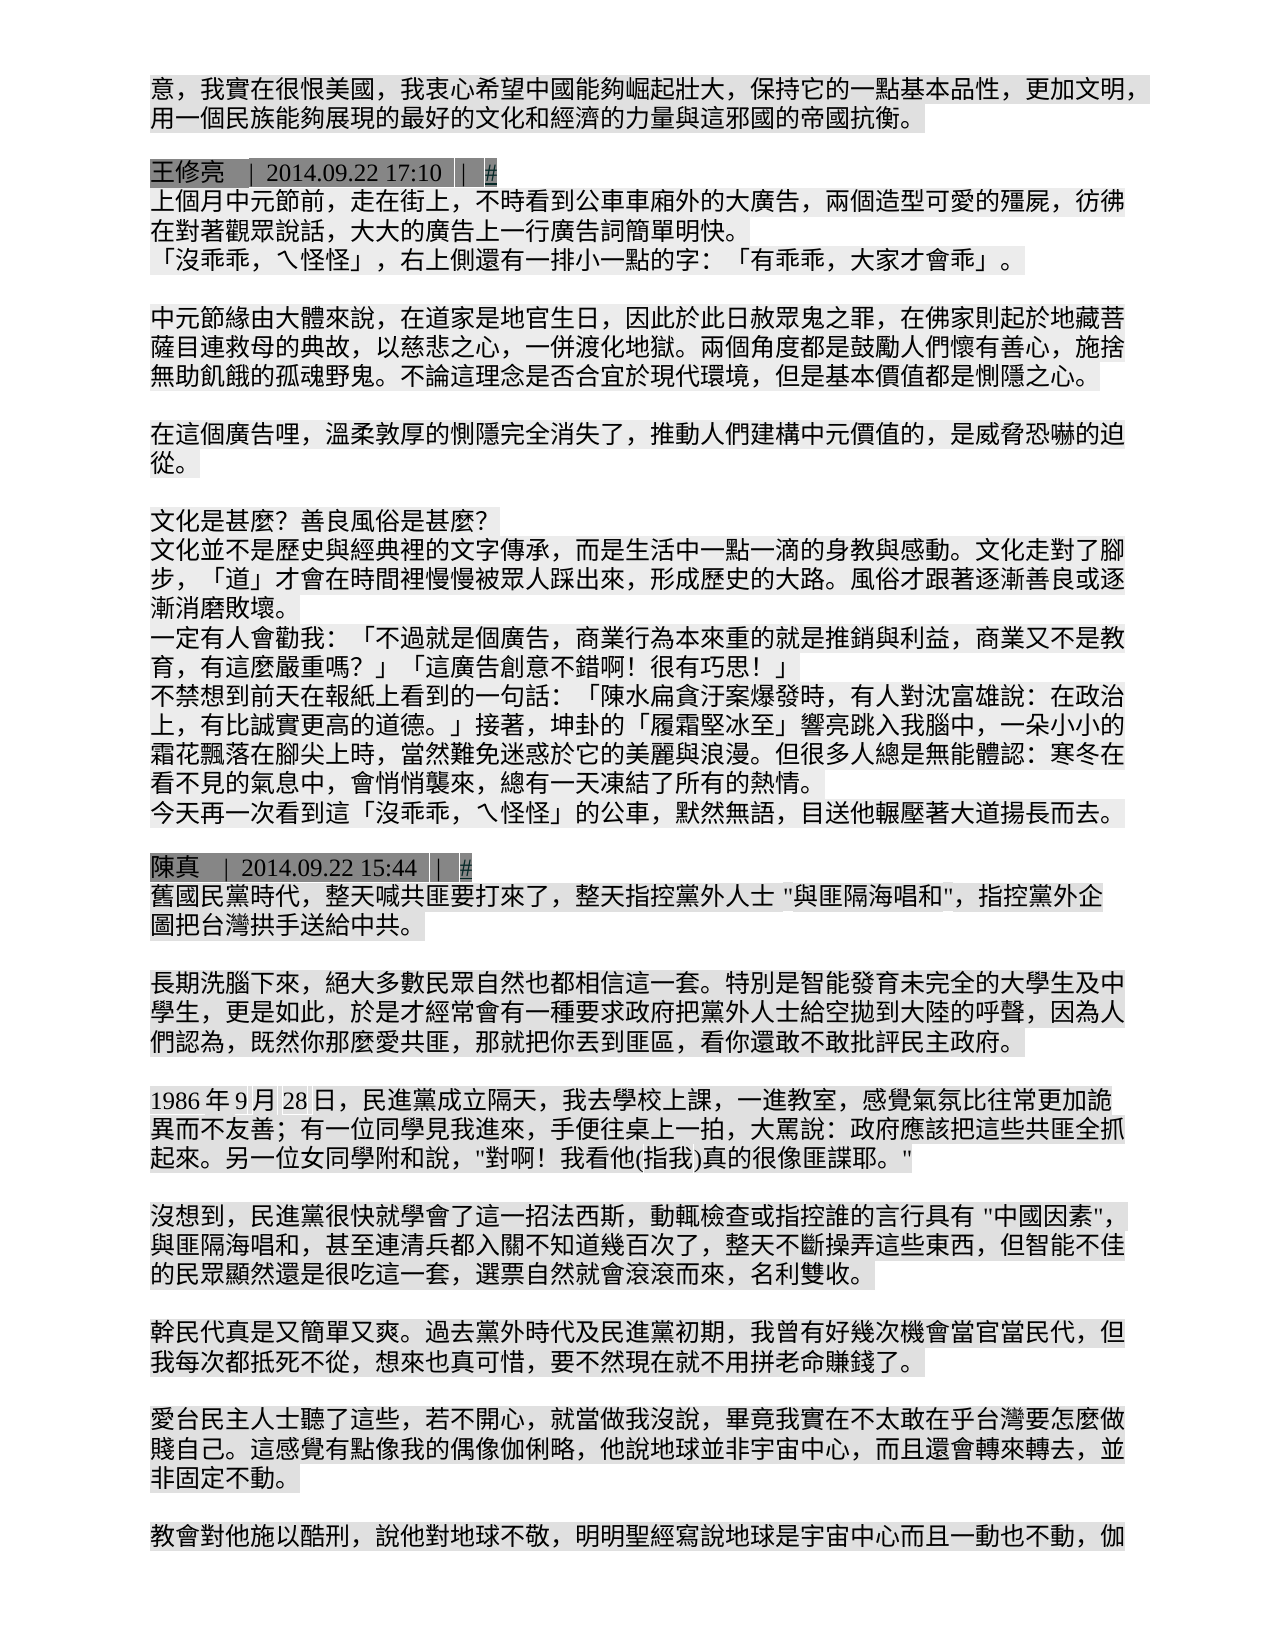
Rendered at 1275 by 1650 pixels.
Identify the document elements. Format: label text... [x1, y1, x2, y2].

text 王修亮 | 2014.09.22 17:10 | # [150, 158, 1125, 188]
text 各位愛台灣的台灣郎真抱歉，我現在人就在中國，不過不要緊張，不是投奔共匪，只是來工作。因為工作關係我把自己空投到了香港，接著向東來到惠州(還好不是一路向西)，這地方叫作淡水，不是咱那個淡水，沒有碼頭，只有一堆工廠。這是第二次來到袓國，第一次是六七年前。有關中國，我亦沒有太多想法，畢竟見聞不多。但身為整天關注自己身材的爆奶辣妹，見了另一枚妙齡女郎，自然也很容易分辨彼此的細微差異。從一些小地方細細觀察後，我可以很肯定地說，若要論各種公德心(台灣人最喜歡批評中國人的就是公德心), 兩岸同胞誰也別笑誰，半斤贏不過八兩。私德難說，但論一般基本品性高低，我恐怕更怕台灣人，因為我太明白咱台灣人的各種心機，很扭曲，很陰暗，完全不在乎傷害別人。 愛台灣的台灣人不是很喜歡懷舊嗎? 整天讚頌懷念咱古早時代的甘媽店枝仔冰、懷念破破的小吃店小樓房、懷念野狼機車一家四口不戴安全帽四處趴趴走，懷念各種不大文明的舊日風情和習慣，我工作上就聽過好多次有愛台灣的客戶說要搞文創商品，做這些舊式風情的種種，視之為偉大文化，講到還會眼中泛出淚光呢! 似乎恨不得發明時光機，回到古早的年代，說這些是台灣認真純樸精神的道地象徵、咱台灣郎的人文之本，說這些是台灣人之所以是台灣人的重要畫面。 真這麼喜歡懷舊，大家應該搬來中國，我看淡水這裡四處都是古早時代的甘媽店枝仔冰、四處都是破破的小吃店小樓房、四處都是野狼機車一家四口不戴安全帽趴趴走，四處都是各種不大文明的舊日風情和習慣，人們講話的語調神情動作種種細微處，都和三十年前的台灣沒啥兩樣，我若在這照幾張照片，用軟體修一修，把簡體字改成繁體字，說這是三十年前的台灣，肯定不會有人不信。畫面相似度這麼高，大家何不來這裡緬懷滿足一下自己認真純樸的美好品格？不過我看台灣人鐵定不會願意搬來的，為什麼? 因為這裡不是講台語。 中國同胞誇我普通話(國語)講得真好啊! 我說那當然，我從小講普通話。她說你們台灣不都講閩南語嗎? 我說都講啊，不過小時候不給講的，講閩南語可是要罰錢的，她露出不可置信的神情。我說現在相反了，你若講字正腔圓的北京話，人們反而會敵視你，共匪同胞聽了更是一臉茫然，顯然搞不清楚這是為什麼，連講啥語言都那麼嚴重。其實我不是講語言，我是在講血統，人們在乎你的血統。對台灣人來說血統是很重要的，畫面其實一點都不重要，甘媽店枝仔冰小吃店小樓房野狼機車其實一點都不重要，這些畫面裡的人事物得流著綠色的血比較重要。綠色畫面是一種認證標籤，哪些商品貼上了這標籤，台灣人就會買單，就算不買單也會讚許，為什麼? 因為它選對了邊站。你在台灣各地所謂的文創市集賣些北京或長城或西湖或桂林或任何一個象徵中國的畫面看看，保證你業續慘澹，搞不好還會被人破口大罵呢。 各種所謂對美對道德的感覺，恐怕多數就是這樣，依據某種政治操弄上的需求被強力放送，你除非腦袋很清楚或是對這世界還有那麼一點基本的理解、一點基本判斷是非的能力，否則有多少人能倖免? 台灣的淡水和中國的淡水哪個比較高尚? 當你腦袋裡還會想這問題，那表示你腦袋還真是有問題。腦袋有沒有問題其實並不重要對吧，思想有沒有沒問題才是重點。腦裡就算裝糨糊，只要是綠色的糨糊就還行。 生物學上有所謂瓶頸效應，當一個物種的族群大小如果降低到某個點，那麼這物種或許一時半刻還死不了，但因為族群實在太小了，基因上的多樣性將極度受限，它未來能夠適應環境變異的能力也就堪慮了，換句話說一個生物族群如果小到某種程度，它本身的存續恐怕就岌岌可危，事實上許多動植物就是這樣絕種的。台灣這口小井就是這樣，它實在有夠小，小就算了，它不知道自己很小，還以為自己很大很了不起很完美了。它不但不讓自己更開闊，反而努力讓自己更侷限，努力排外努力劃個小圈圈給自己待，然後露出心滿意足的表情，彷彿天大地大我最大，世界與我無關似的。 這一點上，中國與台灣十分不同，中國似乎能意識到自己之不足，有意提昇之，這在中國各處標語可見一斑，這些標語裡最常出現兩個字：文明。台灣卻似乎毫無病識感，明明文明素養已經缺乏到快要成猴子了，還以為自己是最先進的人種咧。 中國與台灣給我感覺還有一處很不相同，算是發揮了商人的一點嗅覺吧，在台灣不管走到哪裡，我感覺不到未來。而中國哪怕只是一條不文明的小街卻都讓我嗅到強烈的未來性。我沒有愛國病，哪個國家我都不愛，但我對那些為非作歹的國家卻會毫不吝惜付出我的恨意，我實在很恨美國，我衷心希望中國能夠崛起壯大，保持它的一點基本品性，更加文明，用一個民族能夠展現的最好的文化和經濟的力量與這邪國的帝國抗衡。 [150, 75, 1125, 133]
text 陳真 | 2014.09.22 15:44 | # [150, 853, 1125, 882]
text 舊國民黨時代，整天喊共匪要打來了，整天指控黨外人士 "與匪隔海唱和"，指控黨外企圖把台灣拱手送給中共。 長期洗腦下來，絕大多數民眾自然也都相信這一套。特別是智能發育未完全的大學生及中學生，更是如此，於是才經常會有一種要求政府把黨外人士給空拋到大陸的呼聲，因為人們認為，既然你那麼愛共匪，那就把你丟到匪區，看你還敢不敢批評民主政府。 1986年9月28日，民進黨成立隔天，我去學校上課，一進教室，感覺氣氛比往常更加詭異而不友善；有一位同學見我進來，手便往桌上一拍，大罵說：政府應該把這些共匪全抓起來。另一位女同學附和說，"對啊！我看他(指我)真的很像匪諜耶。" 沒想到，民進黨很快就學會了這一招法西斯，動輒檢查或指控誰的言行具有 "中國因素"，與匪隔海唱和，甚至連清兵都入關不知道幾百次了，整天不斷操弄這些東西，但智能不佳的民眾顯然還是很吃這一套，選票自然就會滾滾而來，名利雙收。 幹民代真是又簡單又爽。過去黨外時代及民進黨初期，我曾有好幾次機會當官當民代，但我每次都抵死不從，想來也真可惜，要不然現在就不用拼老命賺錢了。 愛台民主人士聽了這些，若不開心，就當做我沒說，畢竟我實在不太敢在乎台灣要怎麼做賤自己。這感覺有點像我的偶像伽俐略，他說地球並非宇宙中心，而且還會轉來轉去，並非固定不動。 教會對他施以酷刑，說他對地球不敬，明明聖經寫說地球是宇宙中心而且一動也不動，伽俐略偏要妖言惑眾。再不認錯，就得用火燒死。 伽俐略跟我一樣，膽子小，馬上欣然認錯。但他認錯之餘，卻又凍未條脫口而出講了一句名言說："可是它(指地球)明明就在動"。 打從我出生懂事到現在，法西斯的幽靈始終不曾離開這片土地，而且比過去還更加壯大而普遍。共匪說來也挺可憐，啥事也沒幹，半個世紀來卻始終是法西斯黨徒的最佳助選員。 歷史上，共產黨(或左派)和法西斯一直是死對頭。法西斯的代表人物之一就是納粹。納粹表面上消失了，其實它只是換個名稱，改名美國，加一些民主調味料，重新包裝上市；這個 "新納粹" 有一群黨羽，套句Chomsky的詞就是 "恐怖主義國家" 俱樂部，當然也包括台灣。 最近MOD有一部記錄片叫 "我的敵人的敵人"。講當年納粹有個外號叫 "里昂屠夫" 的軍官，名叫 Klaus Barbie。昆汀塔倫迪諾的 "惡棍特工" 裏頭親切有禮又殘忍的納粹軍官就是以 Barbie為角色藍本。 Barie派駐法國，擅於追捕猶太人，更喜歡刑求，樂在其中。他可以一邊很有禮貌地跟囚犯握手，一邊玩弄對方被他刑求打爛的手掌肌腱。 他曾在兩年之間，逮捕15萬人，屠殺四千多名法國志工或反對納粹者，甚至來到法國一孤兒院，把院內44名未滿十歲的兒童全數處死。他特別喜歡創新刑求花樣，受刑人的慘叫帶給他相當大的樂趣與滿足感。 二戰後，一些納粹戰犯遭到起訴。Barbie也被法國政府逮捕，但美國卻幫他逃獄，吸收為中情局人員，然後把他送到中南美洲，供給他大量軍火和武裝人員，足以構成一支軍隊，任其差遣；並提供數千名暗殺名單及各種有待消滅的左派組織，以無數殘忍至極的恐怖攻擊行動，四處放炸彈，搞暗殺，殺害許多種左傾人士，包括教師及工會成員及牧師等等等。 眾所周知的Che，據傳就是在Barbie的協助下被美國中情局抓到，當場處死。Barbie之所以被美國中情局收編，無非就是要借助他在反共、反左方面的長才與昔日納粹人脈，勢力興盛到一度幾乎可以再建納粹帝國。 講到這裏，各位應該覺得很耳熟，因為美國半個世紀來始終是如此作為。例如時下很出風頭的ISIS便是美國為了搞垮敘利亞所曾吸收的一股勢力；賓拉登其實也是。為了對付蘇聯共黨，美國就跟與蘇聯為敵的賓拉登結盟(當年蘇聯入侵阿富汗，賓拉登挺身對抗)。蔣介石在台灣的高壓獨裁，當年美國不也說他是世界民主的燈塔，只因為蔣介石反共。簡單說，我的敵人的敵人，就是我的朋友。 Barbie後來再度被法國政府逮捕，在眾人唾棄中，挺身替他辯護的卻是一個越南來的親共律師，名字我一時忘了。 美國國會議員Elizabeth Holtzman被訪問時說道：美國向來如此，從阿富汗到伊拉克，只要對我有利我就結盟。Holtzman說，"如果連納粹都能結盟，那我不知道我們的道德標準究竟在哪裏？" 著名的蘇格蘭傳記作家Charles Neal Ascherson說：我並不同情Barbie，但是，美國或西方列強透過僱傭，四處犯下恐怖攻擊的行徑，事後卻總是能撇得一乾二淨，我對於這樣的世界感到不齒。 Ascherson 還說: "Barbie確實有資格指控說，當年是你們(即美國和法國)需要我，我才為你們效力，但現在卻只有我一人站到審判台前，桌面下隱藏的全是偽善。" Barbie後來被判有罪，無期徒刑，但年事已高，旋即死於獄中。他的越南籍辯護律師在判決前對Barbie說，我並不認為你無辜，但我也不認為你是當今世人所描繪的惡魔。 審判後，這位律師發表了一段談話；特別是最後一句，大約也說出了我的心聲。他說： Barbie乃是受僱於國家(包括美國與法國)，理應受到國家法律的保護；他只是執行國家派給他的勤務。事實上，他只是這支復仇大隊的代罪羔羊。重點是，這支大隊卻始終都不是在為受害者服務。更糟糕的是，這支隊伍至今仍在四處招募它的會員。 各位不妨放眼四周，你就能明白這支法西斯隊伍的成員如何遍佈於世。納粹始終不曾消失，他只是換個名字，重新包裝上市，但他的 "語言"，他的心態，他的手段與品味，卻始終沒有改變。這也許也說明了為什麼威權時代我是共匪，來到了所謂民主時代，我卻依然還是共匪。 陳真2014. 09.22. ================ 管碧玲：離岸風力發電施工以直航辦法進來，引清兵入關！ NOWnewsNOWnews – 2014年9月22日 記者李鴻典／台北報導 民進黨籍立委管碧玲近來積極追查「台灣首次風力發電離岸系統工程」，她踢爆工程開放中國國企工作船、人，化整為零、先斬後奏。 她日前表示，清兵已入關，航港局原來是「保證會准」的橡皮圖章！ 她說，有來自國立大學一位海下科學專家，特別傳了一個簡訊給她，這個簡訊的內容，適足以証明我用「引清兵入關」形容台船和航港局，用辭非常精準。 管碧玲說，這名專家表示，「這次中國國企(中國華電工程)工作船來台，是由台灣的國企(台船)引進。施作測風塔需要的海床地質、波浪、海流的調查資料，是最新且最詳細的，而且施工地點離岸只有三海浬。 另外，實地施工將提供對資料驗證的機會，並藉以了解西岸沿海的水文特性，這是登陸作戰時最重要的研判情資。」問題的嚴重性，可想而知。 [150, 882, 1125, 1551]
text 上個月中元節前，走在街上，不時看到公車車廂外的大廣告，兩個造型可愛的殭屍，彷彿在對著觀眾說話，大大的廣告上一行廣告詞簡單明快。 「沒乖乖，ㄟ怪怪」，右上側還有一排小一點的字：「有乖乖，大家才會乖」。 中元節緣由大體來說，在道家是地官生日，因此於此日赦眾鬼之罪，在佛家則起於地藏菩薩目連救母的典故，以慈悲之心，一併渡化地獄。兩個角度都是鼓勵人們懷有善心，施捨無助飢餓的孤魂野鬼。不論這理念是否合宜於現代環境，但是基本價值都是惻隱之心。 在這個廣告哩，溫柔敦厚的惻隱完全消失了，推動人們建構中元價值的，是威脅恐嚇的迫從。 文化是甚麼？善良風俗是甚麼？ 文化並不是歷史與經典裡的文字傳承，而是生活中一點一滴的身教與感動。文化走對了腳步，「道」才會在時間裡慢慢被眾人踩出來，形成歷史的大路。風俗才跟著逐漸善良或逐漸消磨敗壞。 一定有人會勸我：「不過就是個廣告，商業行為本來重的就是推銷與利益，商業又不是教育，有這麼嚴重嗎？」「這廣告創意不錯啊！很有巧思！」 不禁想到前天在報紙上看到的一句話：「陳水扁貪汙案爆發時，有人對沈富雄說：在政治上，有比誠實更高的道德。」接著，坤卦的「履霜堅冰至」響亮跳入我腦中，一朵小小的霜花飄落在腳尖上時，當然難免迷惑於它的美麗與浪漫。但很多人總是無能體認：寒冬在看不見的氣息中，會悄悄襲來，總有一天凍結了所有的熱情。 今天再一次看到這「沒乖乖，ㄟ怪怪」的公車，默然無語，目送他輾壓著大道揚長而去。 [150, 188, 1125, 828]
